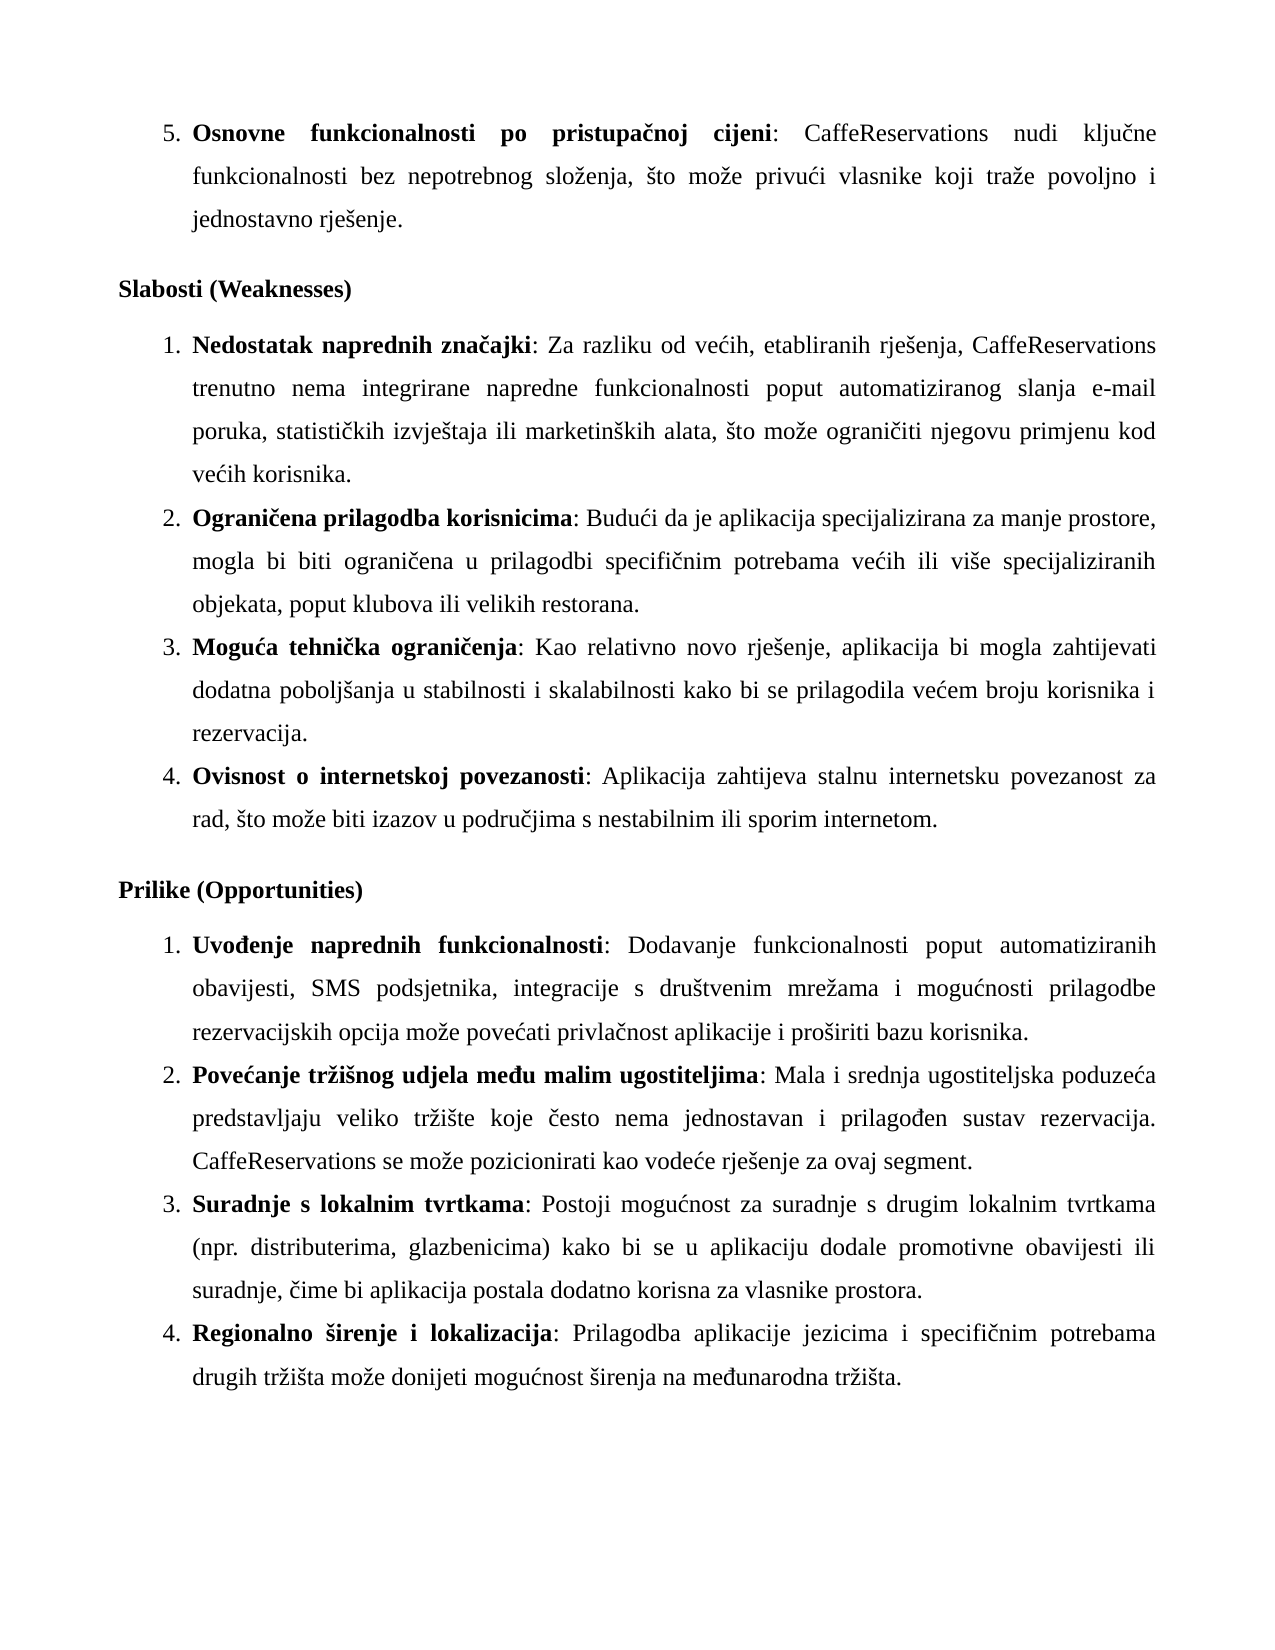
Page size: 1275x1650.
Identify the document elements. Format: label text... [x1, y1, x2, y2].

subtitle Prilike (Opportunities) [118, 875, 1157, 903]
list Regionalno širenje i lokalizacija: Prilagodba aplikacije jezicima i specifičnim potrebama drugih tržišta može donijeti mogućnost širenja na međunarodna tržišta. [162, 1318, 1157, 1390]
list Osnovne funkcionalnosti po pristupačnoj cijeni: CaffeReservations nudi ključne funkcionalnosti bez nepotrebnog složenja, što može privući vlasnike koji traže povoljno i jednostavno rješenje. [162, 118, 1157, 233]
subtitle Slabosti (Weaknesses) [118, 274, 1157, 303]
list Suradnje s lokalnim tvrtkama: Postoji mogućnost za suradnje s drugim lokalnim tvrtkama (npr. distributerima, glazbenicima) kako bi se u aplikaciju dodale promotivne obavijesti ili suradnje, čime bi aplikacija postala dodatno korisna za vlasnike prostora. [162, 1189, 1157, 1304]
list Ograničena prilagodba korisnicima: Budući da je aplikacija specijalizirana za manje prostore, mogla bi biti ograničena u prilagodbi specifičnim potrebama većih ili više specijaliziranih objekata, poput klubova ili velikih restorana. [162, 503, 1157, 618]
list Moguća tehnička ograničenja: Kao relativno novo rješenje, aplikacija bi mogla zahtijevati dodatna poboljšanja u stabilnosti i skalabilnosti kako bi se prilagodila većem broju korisnika i rezervacija. [162, 632, 1157, 747]
list Uvođenje naprednih funkcionalnosti: Dodavanje funkcionalnosti poput automatiziranih obavijesti, SMS podsjetnika, integracije s društvenim mrežama i mogućnosti prilagodbe rezervacijskih opcija može povećati privlačnost aplikacije i proširiti bazu korisnika. [162, 930, 1157, 1045]
list Povećanje tržišnog udjela među malim ugostiteljima: Mala i srednja ugostiteljska poduzeća predstavljaju veliko tržište koje često nema jednostavan i prilagođen sustav rezervacija. CaffeReservations se može pozicionirati kao vodeće rješenje za ovaj segment. [162, 1060, 1157, 1175]
list Nedostatak naprednih značajki: Za razliku od većih, etabliranih rješenja, CaffeReservations trenutno nema integrirane napredne funkcionalnosti poput automatiziranog slanja e-mail poruka, statističkih izvještaja ili marketinških alata, što može ograničiti njegovu primjenu kod većih korisnika. [162, 330, 1157, 488]
list Ovisnost o internetskoj povezanosti: Aplikacija zahtijeva stalnu internetsku povezanost za rad, što može biti izazov u područjima s nestabilnim ili sporim internetom. [162, 761, 1157, 833]
